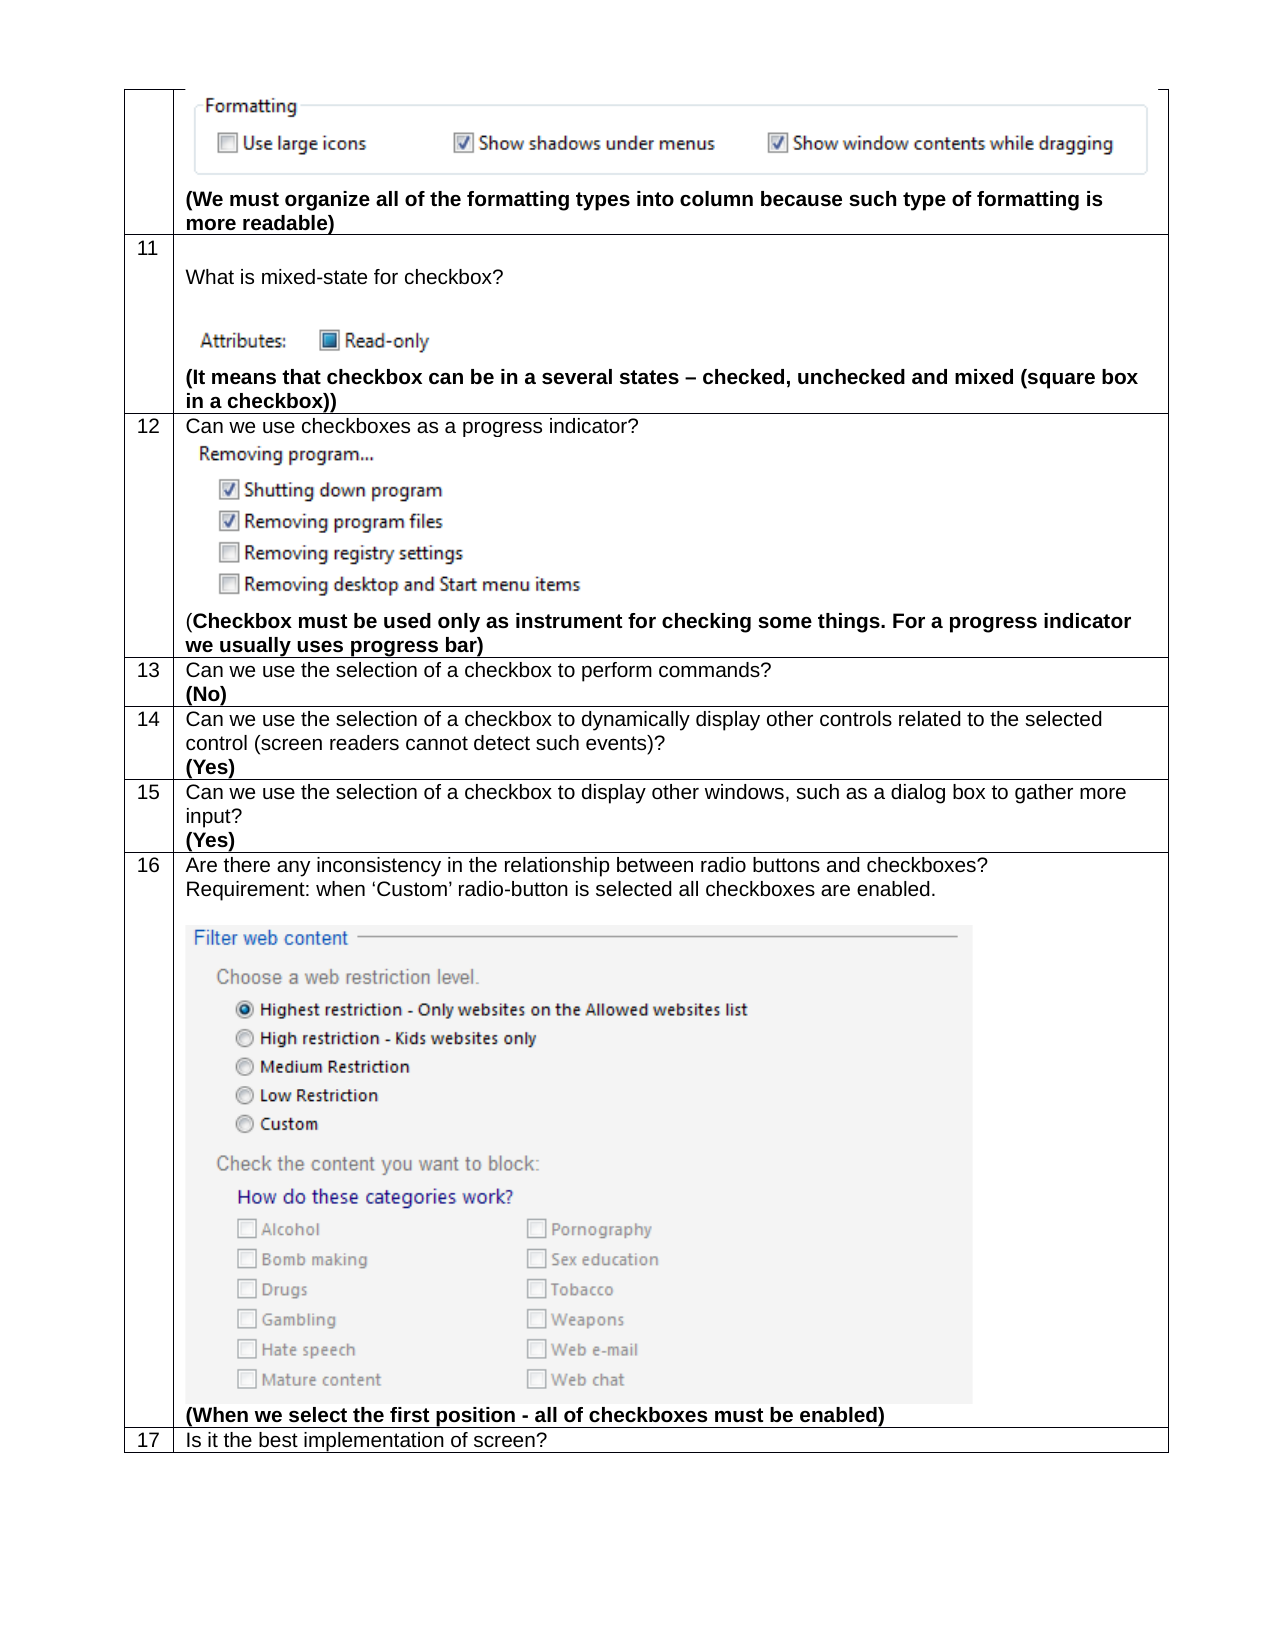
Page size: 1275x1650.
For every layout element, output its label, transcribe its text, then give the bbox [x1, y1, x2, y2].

picture [185, 317, 445, 364]
table_cell 14 [125, 707, 173, 779]
table_cell 11 [125, 235, 173, 412]
table_cell Is it the best implementation of screen? [174, 1428, 1168, 1452]
table_cell Can we use checkboxes as a progress indicator? (Checkbox must be used only as instrument for checking some things. For a progress indicator we usually uses progress bar) [174, 414, 1168, 657]
table_cell Can we use the selection of a checkbox to display other windows, such as a dialog box to gather more input? (Yes) [174, 780, 1168, 852]
table_cell 15 [125, 780, 173, 852]
table_cell What is mixed-state for checkbox? (It means that checkbox can be in a several states – checked, unchecked and mixed (square box in a checkbox)) [174, 235, 1168, 412]
picture [185, 437, 596, 610]
picture [185, 89, 1159, 186]
table_cell 17 [125, 1428, 173, 1452]
table_cell 12 [125, 414, 173, 657]
table_cell (We must organize all of the formatting types into column because such type of formatting is more readable) [174, 90, 1168, 234]
table_cell Are there any inconsistency in the relationship between radio buttons and checkboxes? Requirement: when ‘Custom’ radio-button is selected all checkboxes are enabled. (When we select the first position - all of checkboxes must be enabled) [174, 853, 1168, 1427]
table_cell Can we use the selection of a checkbox to perform commands? (No) [174, 658, 1168, 706]
table_cell Can we use the selection of a checkbox to dynamically display other controls related to the selected control (screen readers cannot detect such events)? (Yes) [174, 707, 1168, 779]
table_cell 16 [125, 853, 173, 1427]
table_cell 13 [125, 658, 173, 706]
table_cell [125, 90, 173, 234]
picture [185, 925, 973, 1404]
